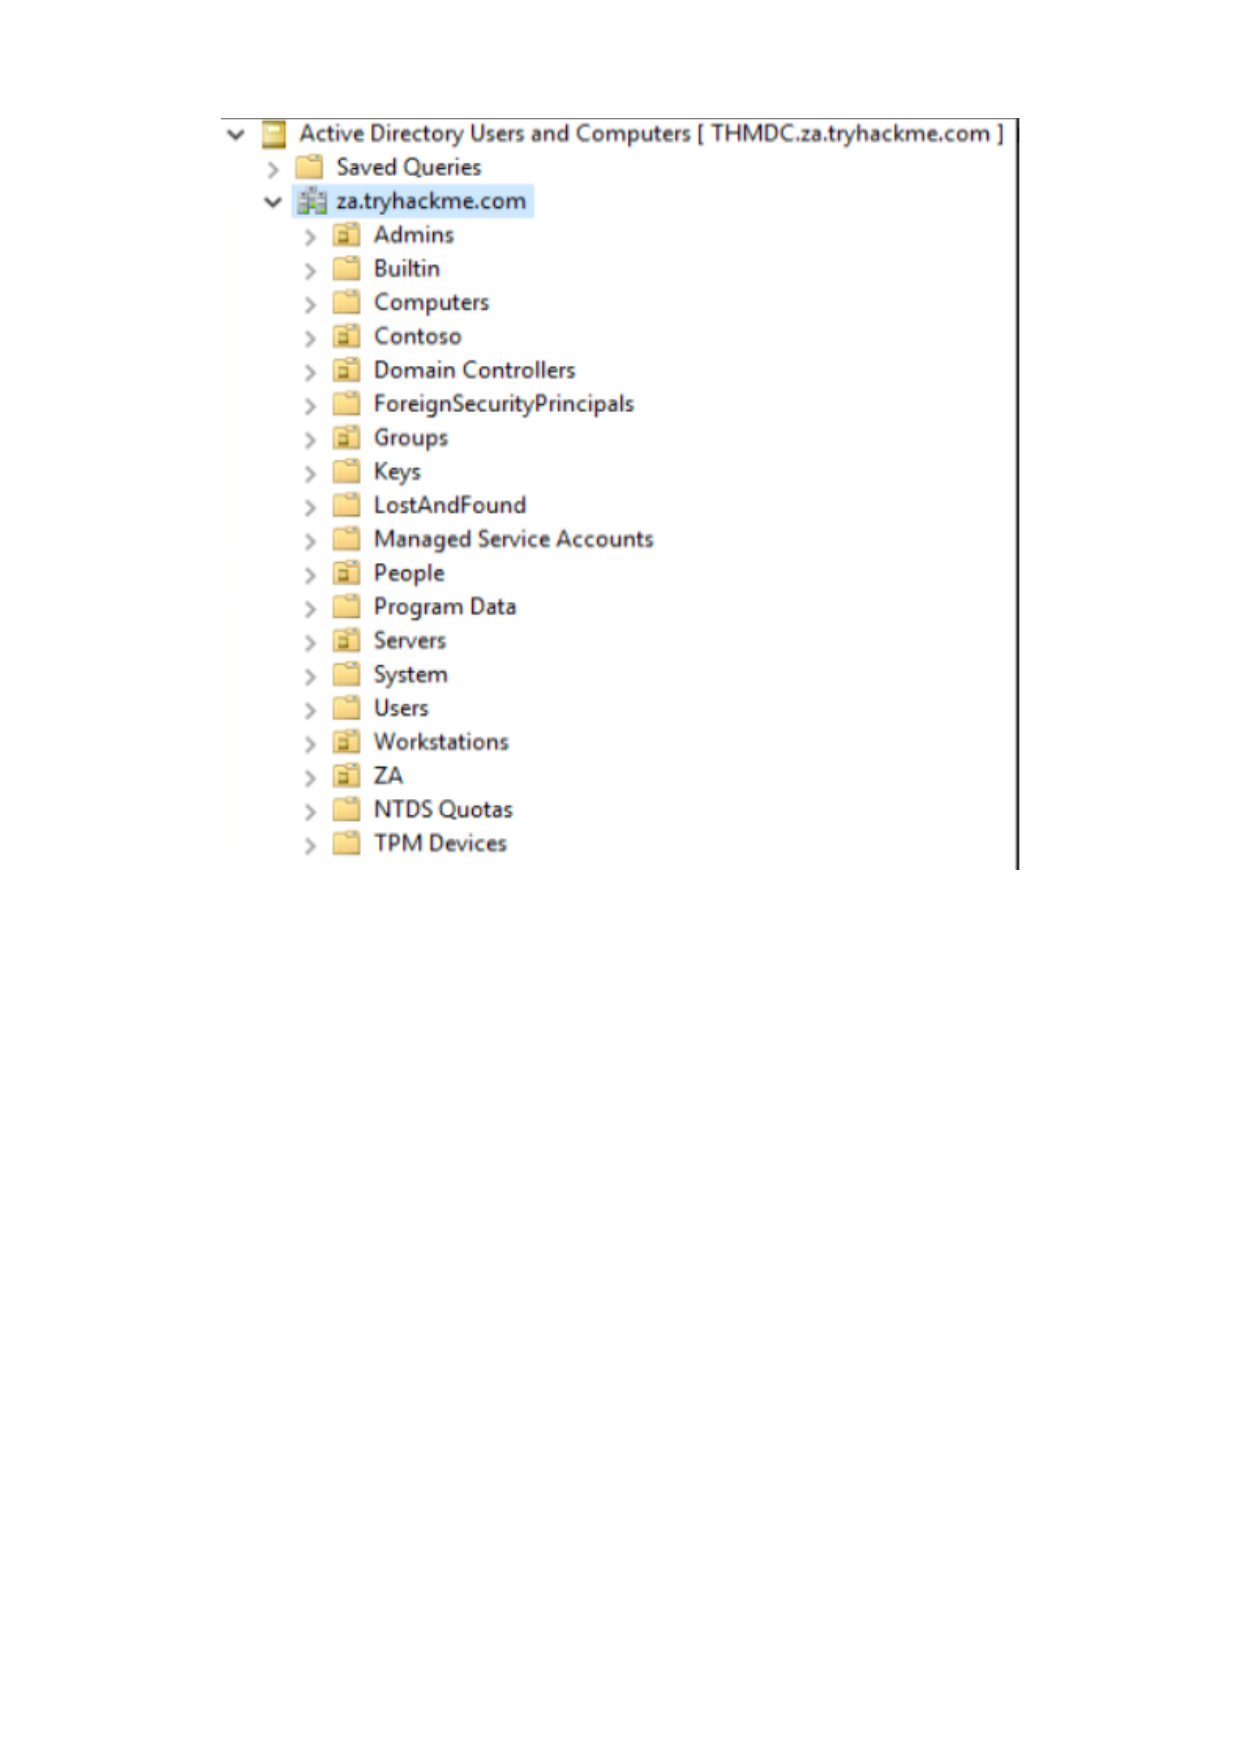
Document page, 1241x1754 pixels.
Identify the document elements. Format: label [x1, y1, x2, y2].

picture [220, 118, 1020, 870]
